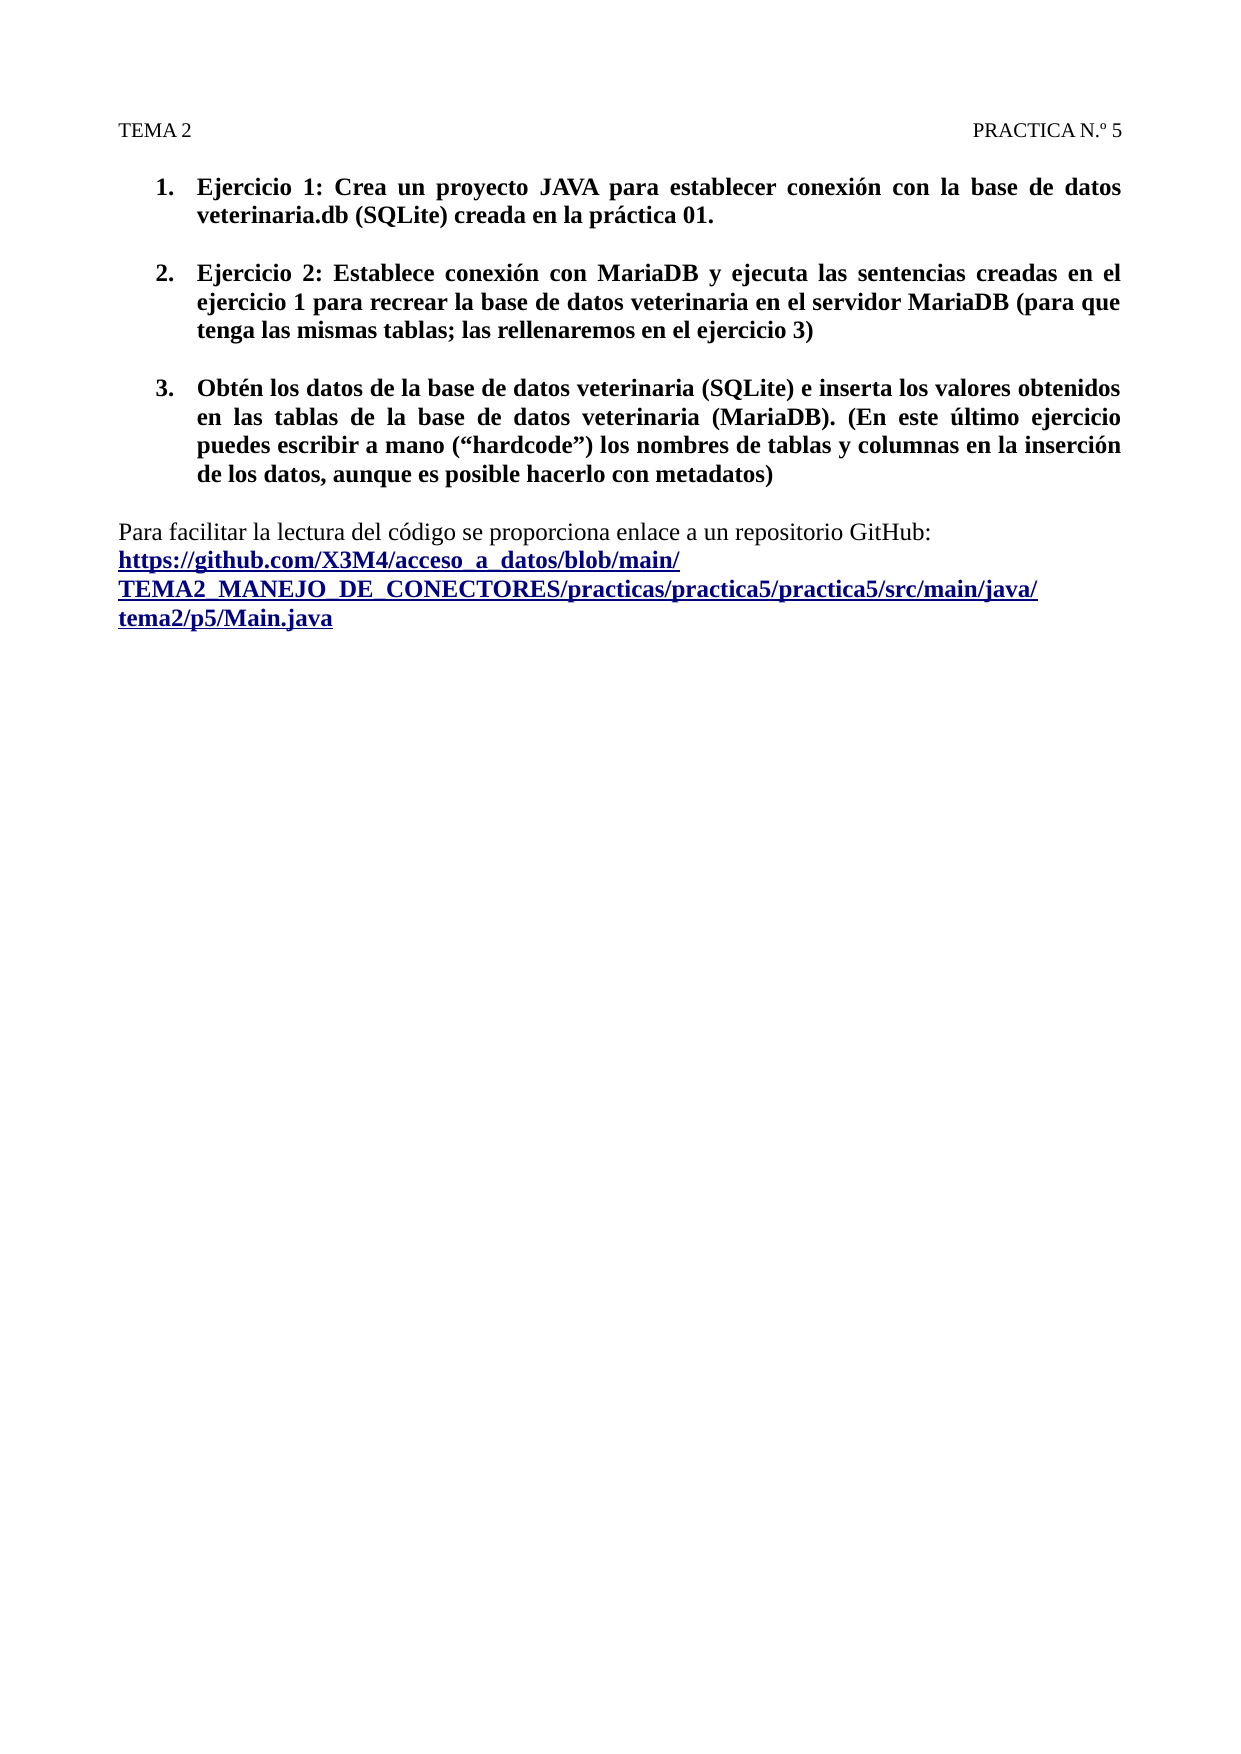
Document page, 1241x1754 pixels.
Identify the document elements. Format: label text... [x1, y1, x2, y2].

list Ejercicio 2: Establece conexión con MariaDB y ejecuta las sentencias creadas en el ejercicio 1 para recrear la base de datos veterinaria en el servidor MariaDB (para que tenga las mismas tablas; las rellenaremos en el ejercicio 3) [155, 258, 1122, 344]
text https://github.com/X3M4/acceso_a_datos/blob/main/TEMA2_MANEJO_DE_CONECTORES/practicas/practica5/practica5/src/main/java/tema2/p5/Main.java [118, 545, 1122, 632]
text Para facilitar la lectura del código se proporciona enlace a un repositorio GitHub: [118, 517, 1122, 545]
list Ejercicio 1: Crea un proyecto JAVA para establecer conexión con la base de datos veterinaria.db (SQLite) creada en la práctica 01. [155, 172, 1122, 229]
list Obtén los datos de la base de datos veterinaria (SQLite) e inserta los valores obtenidos en las tablas de la base de datos veterinaria (MariaDB). (En este último ejercicio puedes escribir a mano (“hardcode”) los nombres de tablas y columnas en la inserción de los datos, aunque es posible hacerlo con metadatos) [155, 373, 1122, 488]
